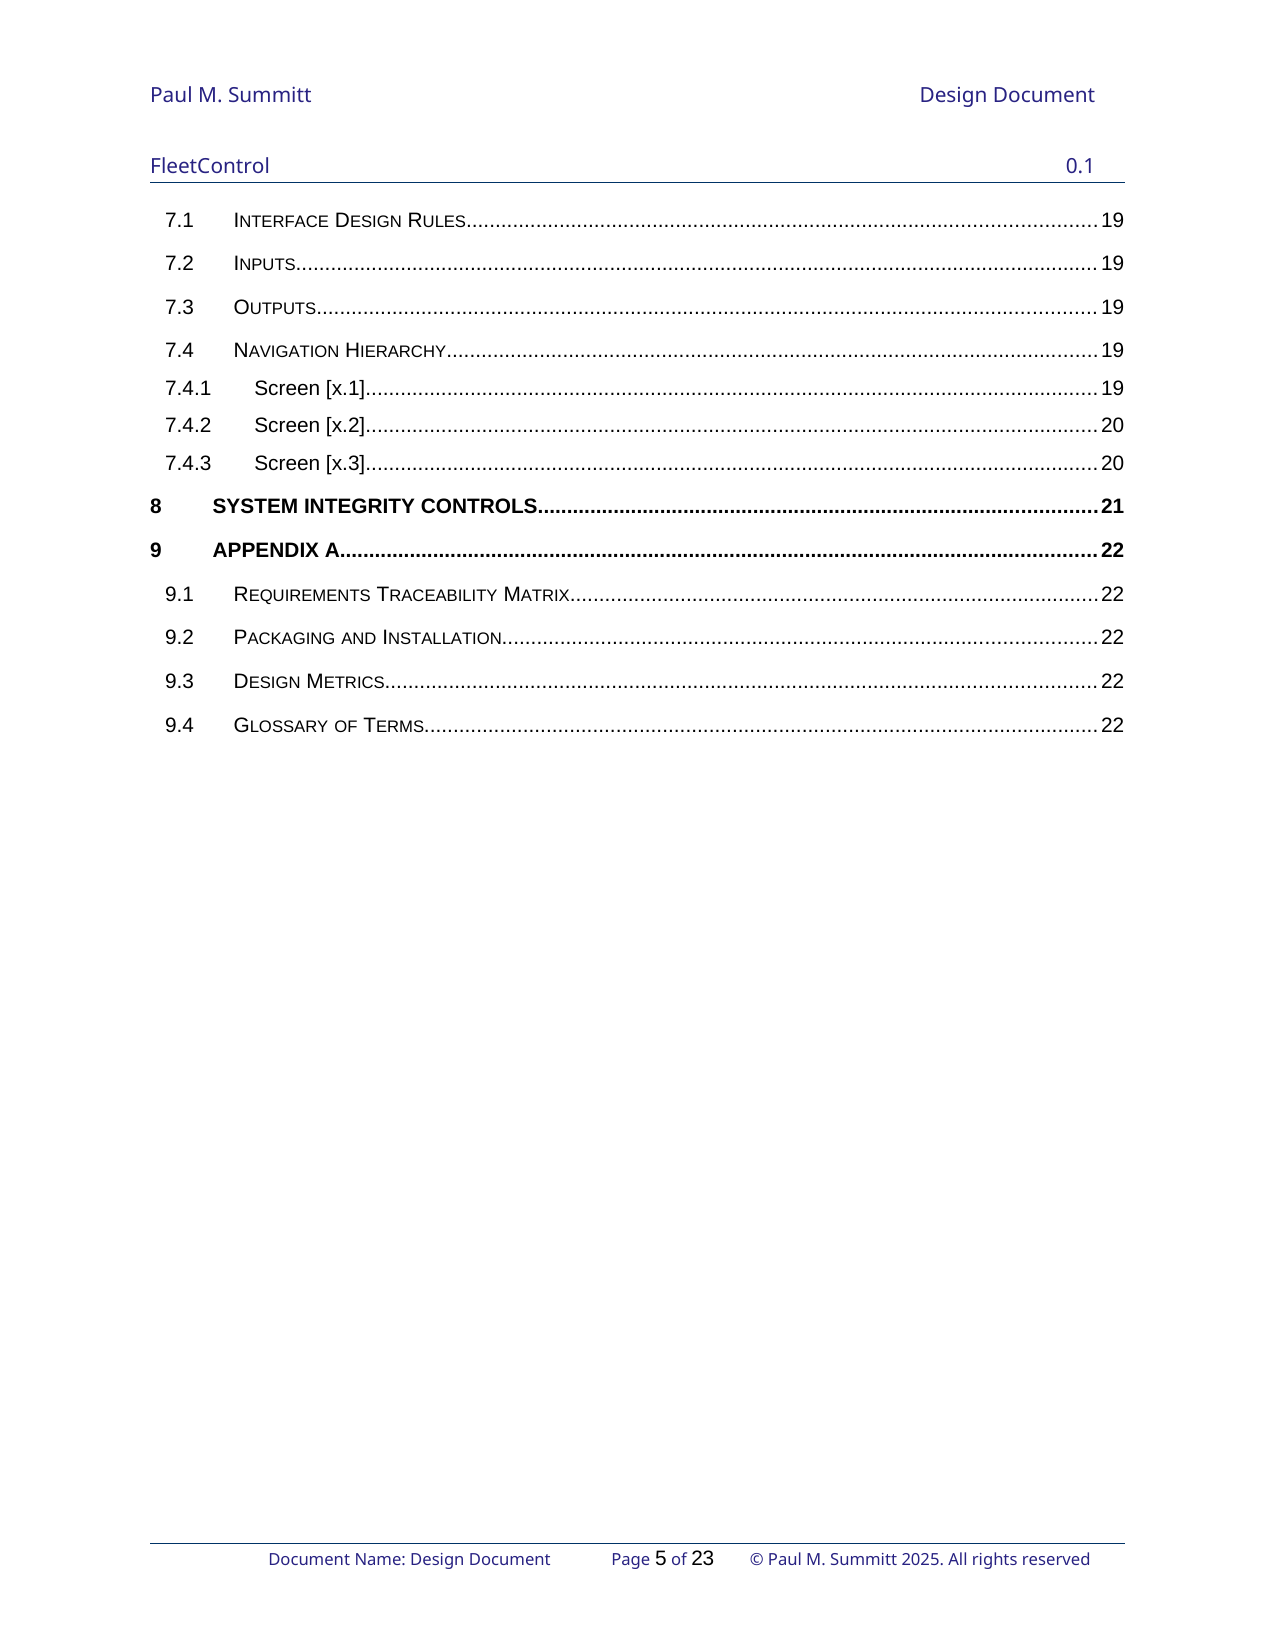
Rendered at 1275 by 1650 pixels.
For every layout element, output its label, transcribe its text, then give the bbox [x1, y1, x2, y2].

text 9.2 Packaging and Installation 22 [165, 625, 1125, 649]
text 7.4 Navigation Hierarchy 19 [165, 338, 1125, 362]
text 9.3 Design Metrics 22 [165, 669, 1125, 693]
text 7.3 Outputs 19 [165, 295, 1125, 319]
text 9.4 Glossary of Terms 22 [165, 712, 1125, 736]
text 9 APPENDIX A 22 [150, 538, 1125, 562]
text 7.4.1 Screen [x.1] 19 [165, 376, 1125, 400]
text 7.1 Interface Design Rules 19 [165, 207, 1125, 231]
text 7.2 Inputs 19 [165, 251, 1125, 275]
text 8 SYSTEM INTEGRITY CONTROLS 21 [150, 494, 1125, 518]
text 9.1 Requirements Traceability Matrix 22 [165, 581, 1125, 605]
text 7.4.2 Screen [x.2] 20 [165, 413, 1125, 437]
text 7.4.3 Screen [x.3] 20 [165, 451, 1125, 474]
